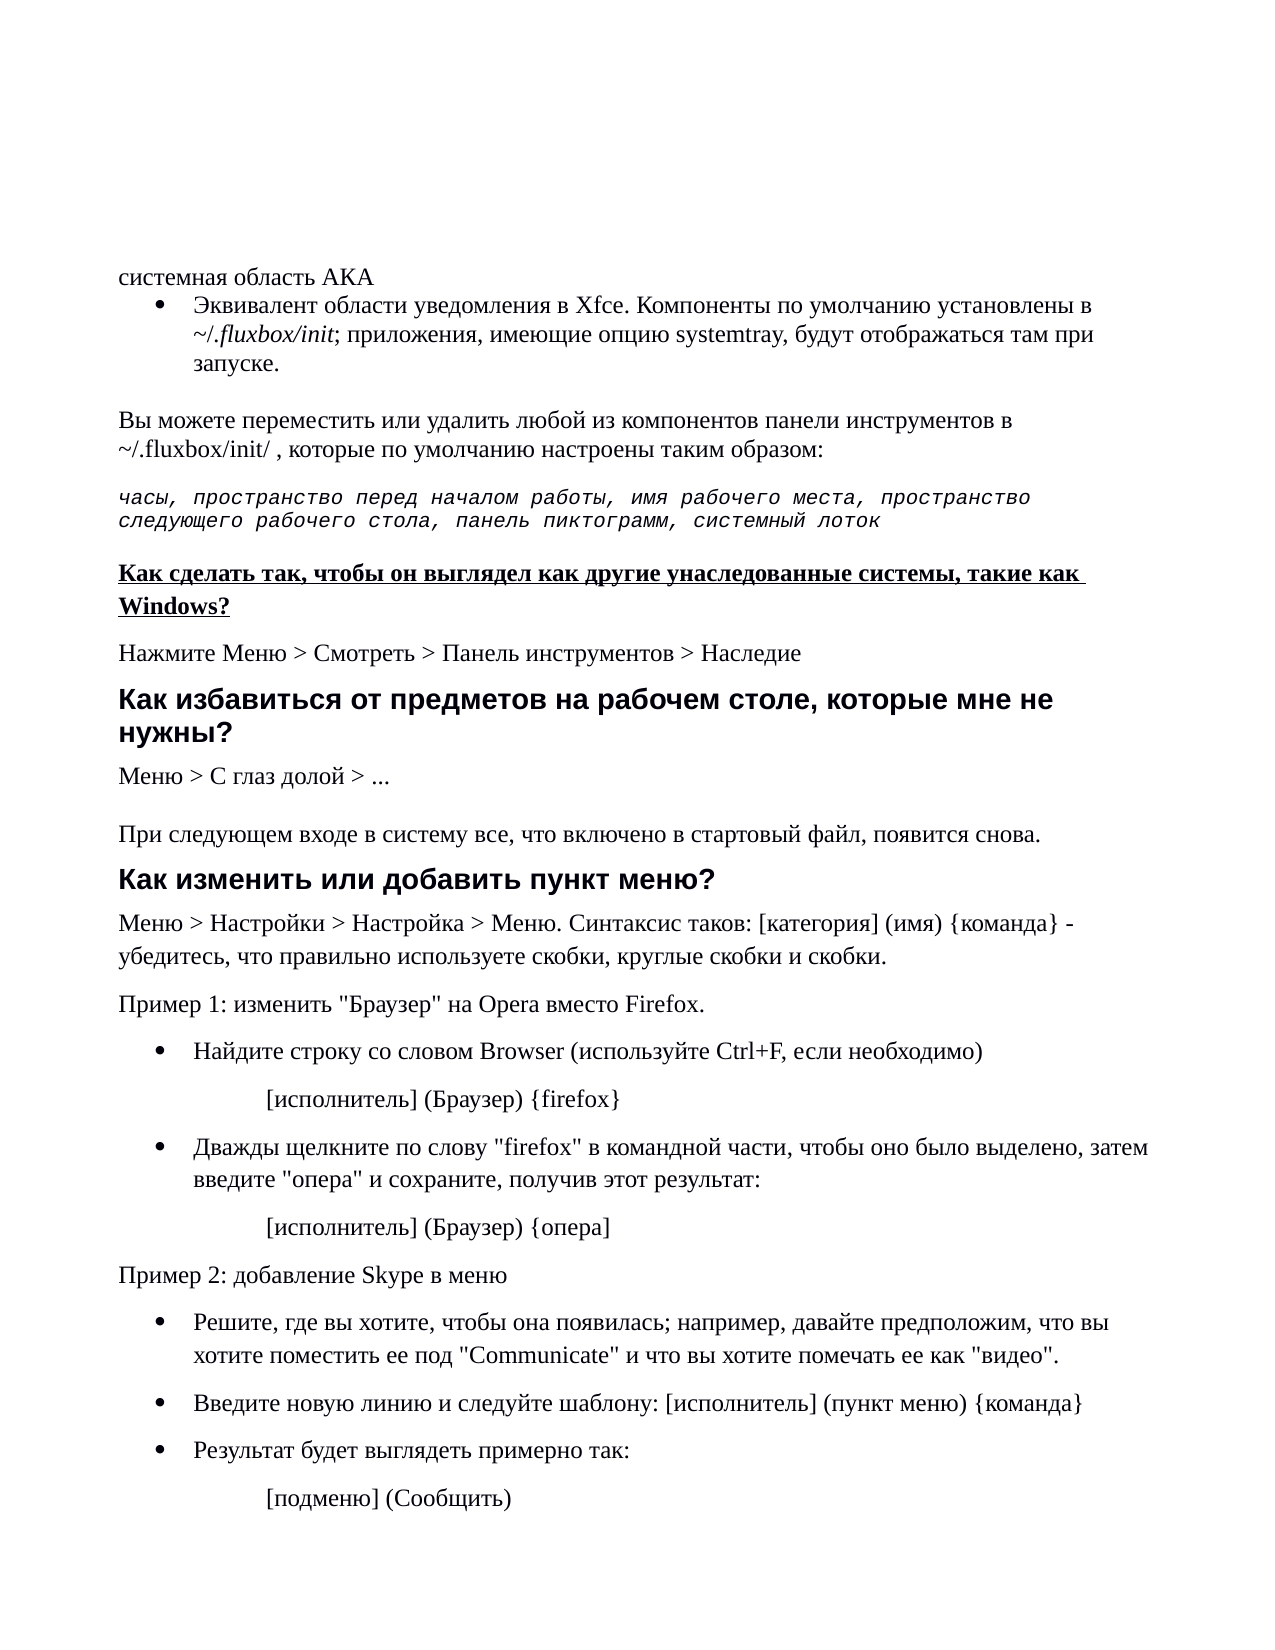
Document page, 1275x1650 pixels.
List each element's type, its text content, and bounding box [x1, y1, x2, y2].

text Нажмите Меню > Смотреть > Панель инструментов > Наследие [118, 638, 1157, 667]
text системная область АКА [118, 262, 1157, 291]
text Вы можете переместить или удалить любой из компонентов панели инструментов в ~/.fluxbox/init/ , которые по умолчанию настроены таким образом: [118, 406, 1157, 463]
text часы, пространство перед началом работы, имя рабочего места, пространство следующего рабочего стола, панель пиктограмм, системный лоток [118, 487, 1157, 534]
list Эквивалент области уведомления в Xfce. Компоненты по умолчанию установлены в ~/.fluxbox/init; приложения, имеющие опцию systemtray, будут отображаться там при запуске. [156, 291, 1157, 377]
text Меню > Настройки > Настройка > Меню. Синтаксис таков: [категория] (имя) {команда} - убедитесь, что правильно используете скобки, круглые скобки и скобки. [118, 908, 1157, 970]
text Как сделать так, чтобы он выглядел как другие унаследованные системы, такие как Windows? [118, 558, 1157, 619]
list Найдите строку со словом Browser (используйте Ctrl+F, если необходимо) [156, 1036, 1157, 1065]
list Решите, где вы хотите, чтобы она появилась; например, давайте предположим, что вы хотите поместить ее под "Communicate" и что вы хотите помечать ее как "видео". [156, 1307, 1157, 1369]
text [исполнитель] (Браузер) {firefox} [118, 1084, 1157, 1113]
text Пример 1: изменить "Браузер" на Opera вместо Firefox. [118, 989, 1157, 1017]
subtitle Как избавиться от предметов на рабочем столе, которые мне не нужны? [118, 682, 1157, 749]
text [подменю] (Сообщить) [118, 1483, 1157, 1512]
list Дважды щелкните по слову "firefox" в командной части, чтобы оно было выделено, затем введите "опера" и сохраните, получив этот результат: [156, 1132, 1157, 1193]
list Введите новую линию и следуйте шаблону: [исполнитель] (пункт меню) {команда} [156, 1388, 1157, 1417]
subtitle Как изменить или добавить пункт меню? [118, 862, 1157, 896]
text При следующем входе в систему все, что включено в стартовый файл, появится снова. [118, 819, 1157, 847]
text [исполнитель] (Браузер) {опера] [118, 1212, 1157, 1241]
text Пример 2: добавление Skype в меню [118, 1260, 1157, 1288]
text Меню > С глаз долой > ... [118, 761, 1157, 790]
list Результат будет выглядеть примерно так: [156, 1436, 1157, 1464]
